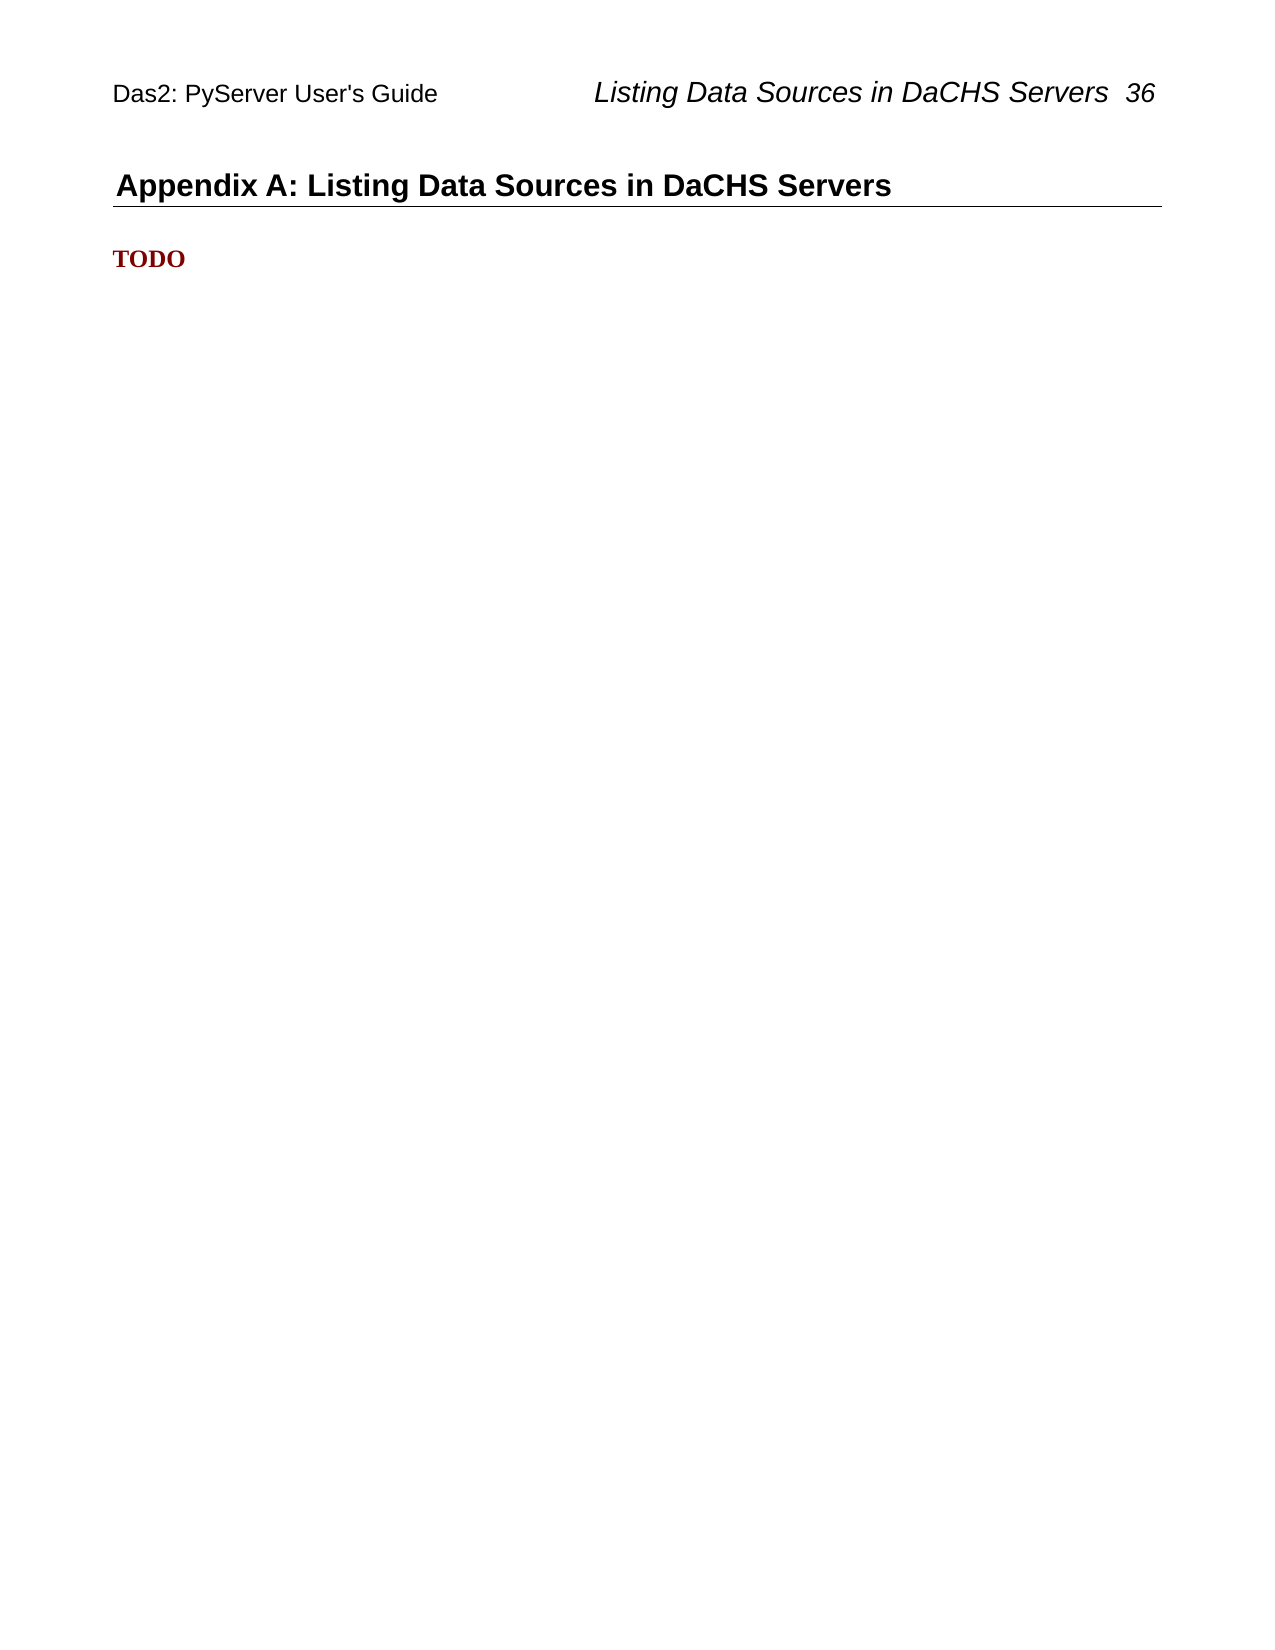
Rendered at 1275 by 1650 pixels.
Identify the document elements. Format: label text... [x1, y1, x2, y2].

subtitle Listing Data Sources in DaCHS Servers [112, 164, 1162, 206]
text TODO [112, 244, 1162, 272]
